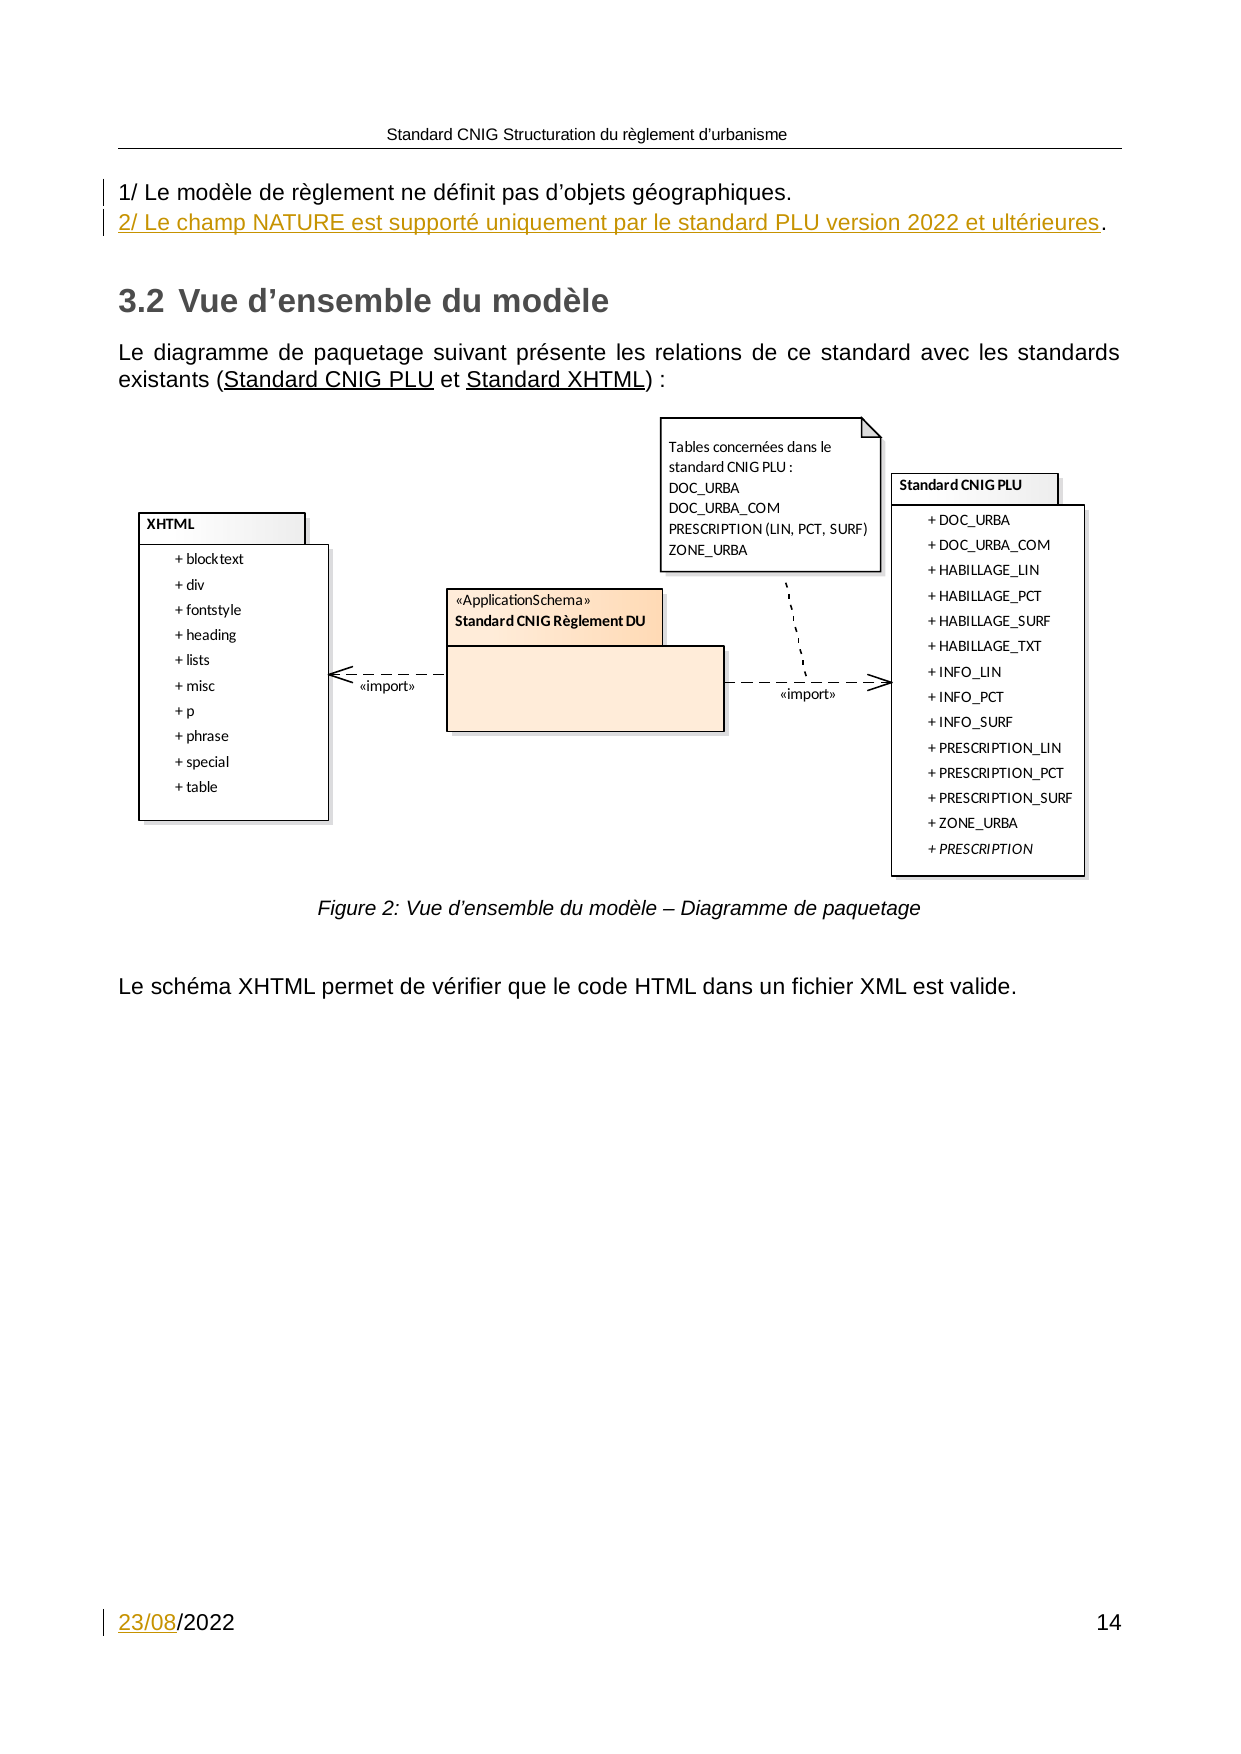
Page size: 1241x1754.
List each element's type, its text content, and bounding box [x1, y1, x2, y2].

subtitle Vue d’ensemble du modèle [118, 281, 1122, 319]
text 1/ Le modèle de règlement ne définit pas d’objets géographiques. [118, 178, 1122, 206]
text 2/ Le champ NATURE est supporté uniquement par le standard PLU version 2022 et ultérieures. [118, 208, 1122, 236]
text Figure 2: Vue d’ensemble du modèle – Diagramme de paquetage [118, 896, 1122, 920]
text Le schéma XHTML permet de vérifier que le code HTML dans un fichier XML est valide. [118, 972, 1122, 999]
text Le diagramme de paquetage suivant présente les relations de ce standard avec les standards existants (Standard CNIG PLU et Standard XHTML) : [118, 338, 1122, 392]
